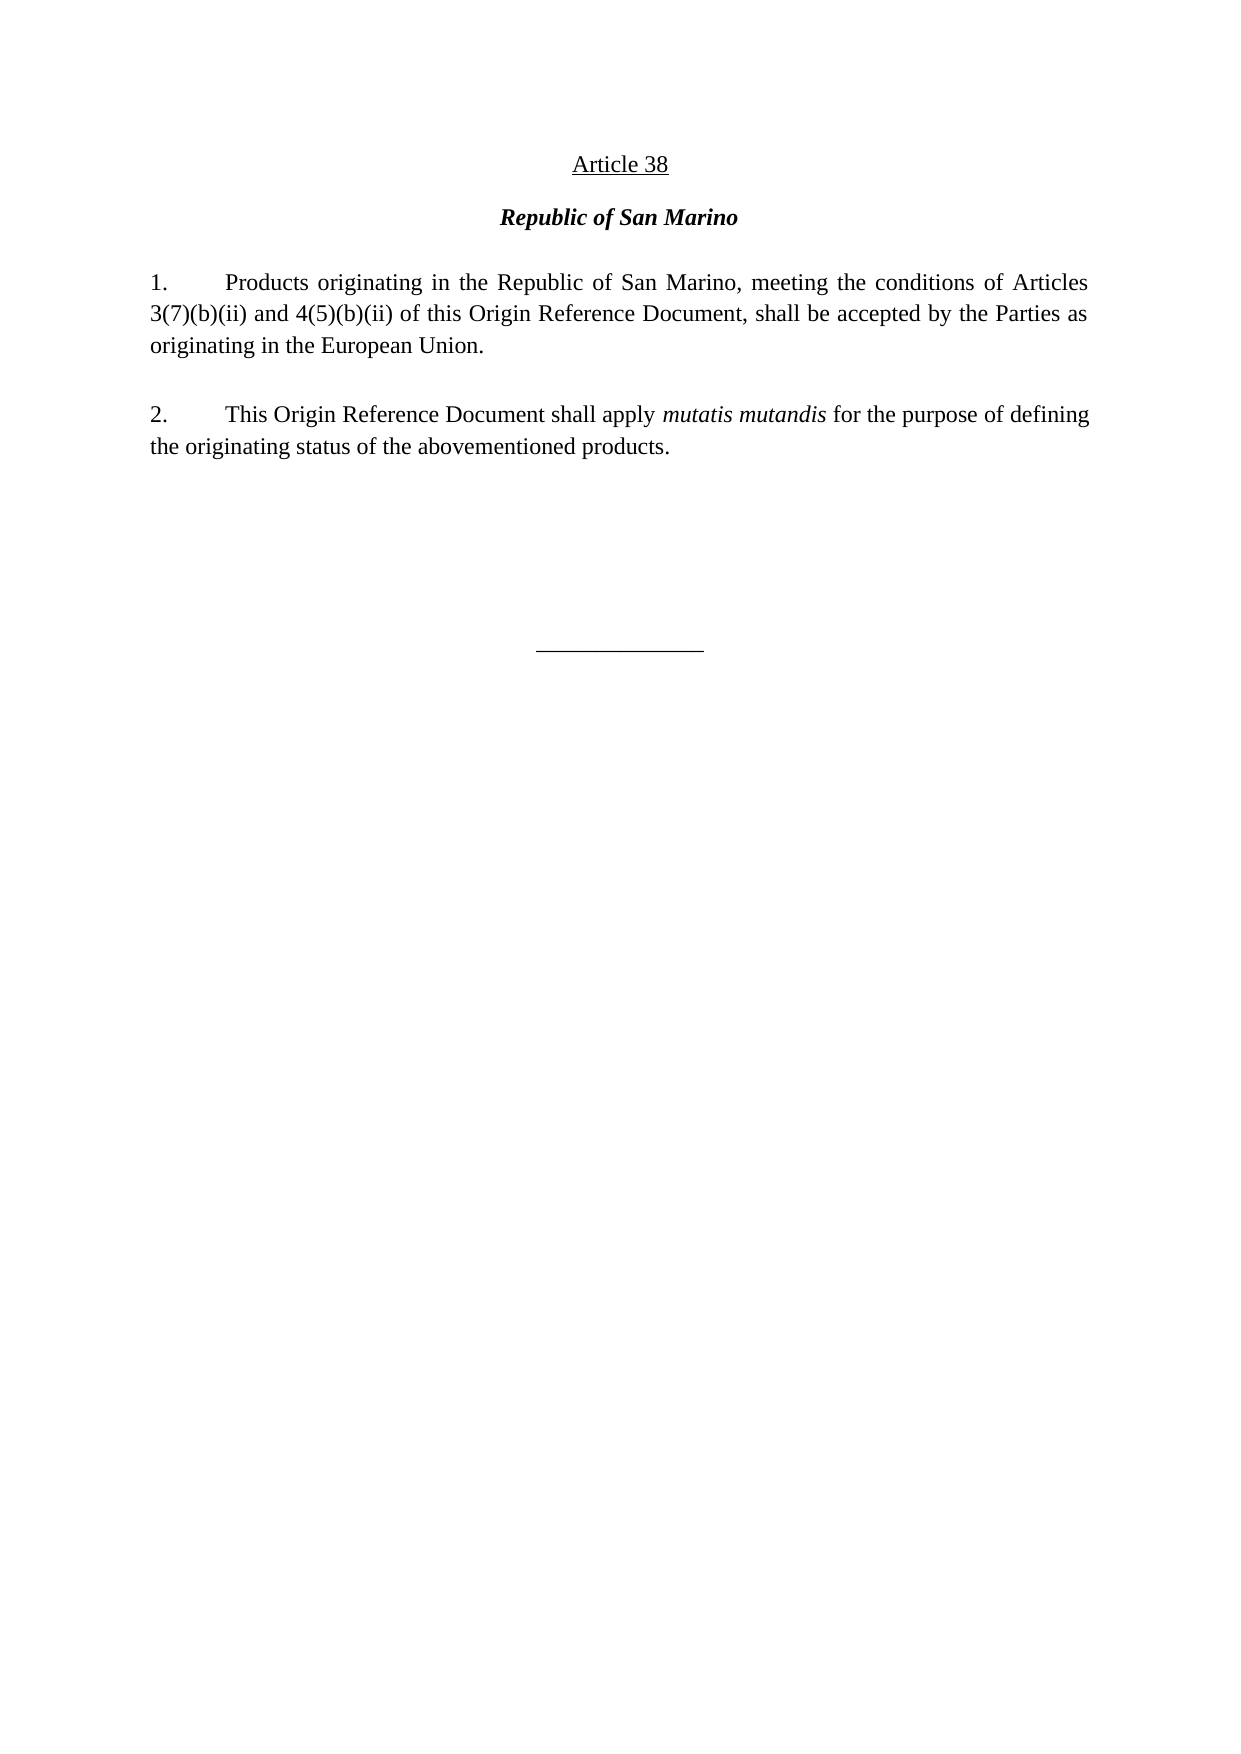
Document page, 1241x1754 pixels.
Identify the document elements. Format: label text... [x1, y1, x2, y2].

text ______________ [150, 627, 1090, 654]
text 1. Products originating in the Republic of San Marino, meeting the conditions of Articles 3(7)(b)(ii) and 4(5)(b)(ii) of this Origin Reference Document, shall be accepted by the Parties as originating in the European Union. [150, 268, 1090, 359]
text 2. This Origin Reference Document shall apply mutatis mutandis for the purpose of defining the originating status of the abovementioned products. [150, 400, 1090, 459]
text Article 38 [150, 150, 1090, 178]
text Republic of San Marino [150, 203, 1090, 230]
